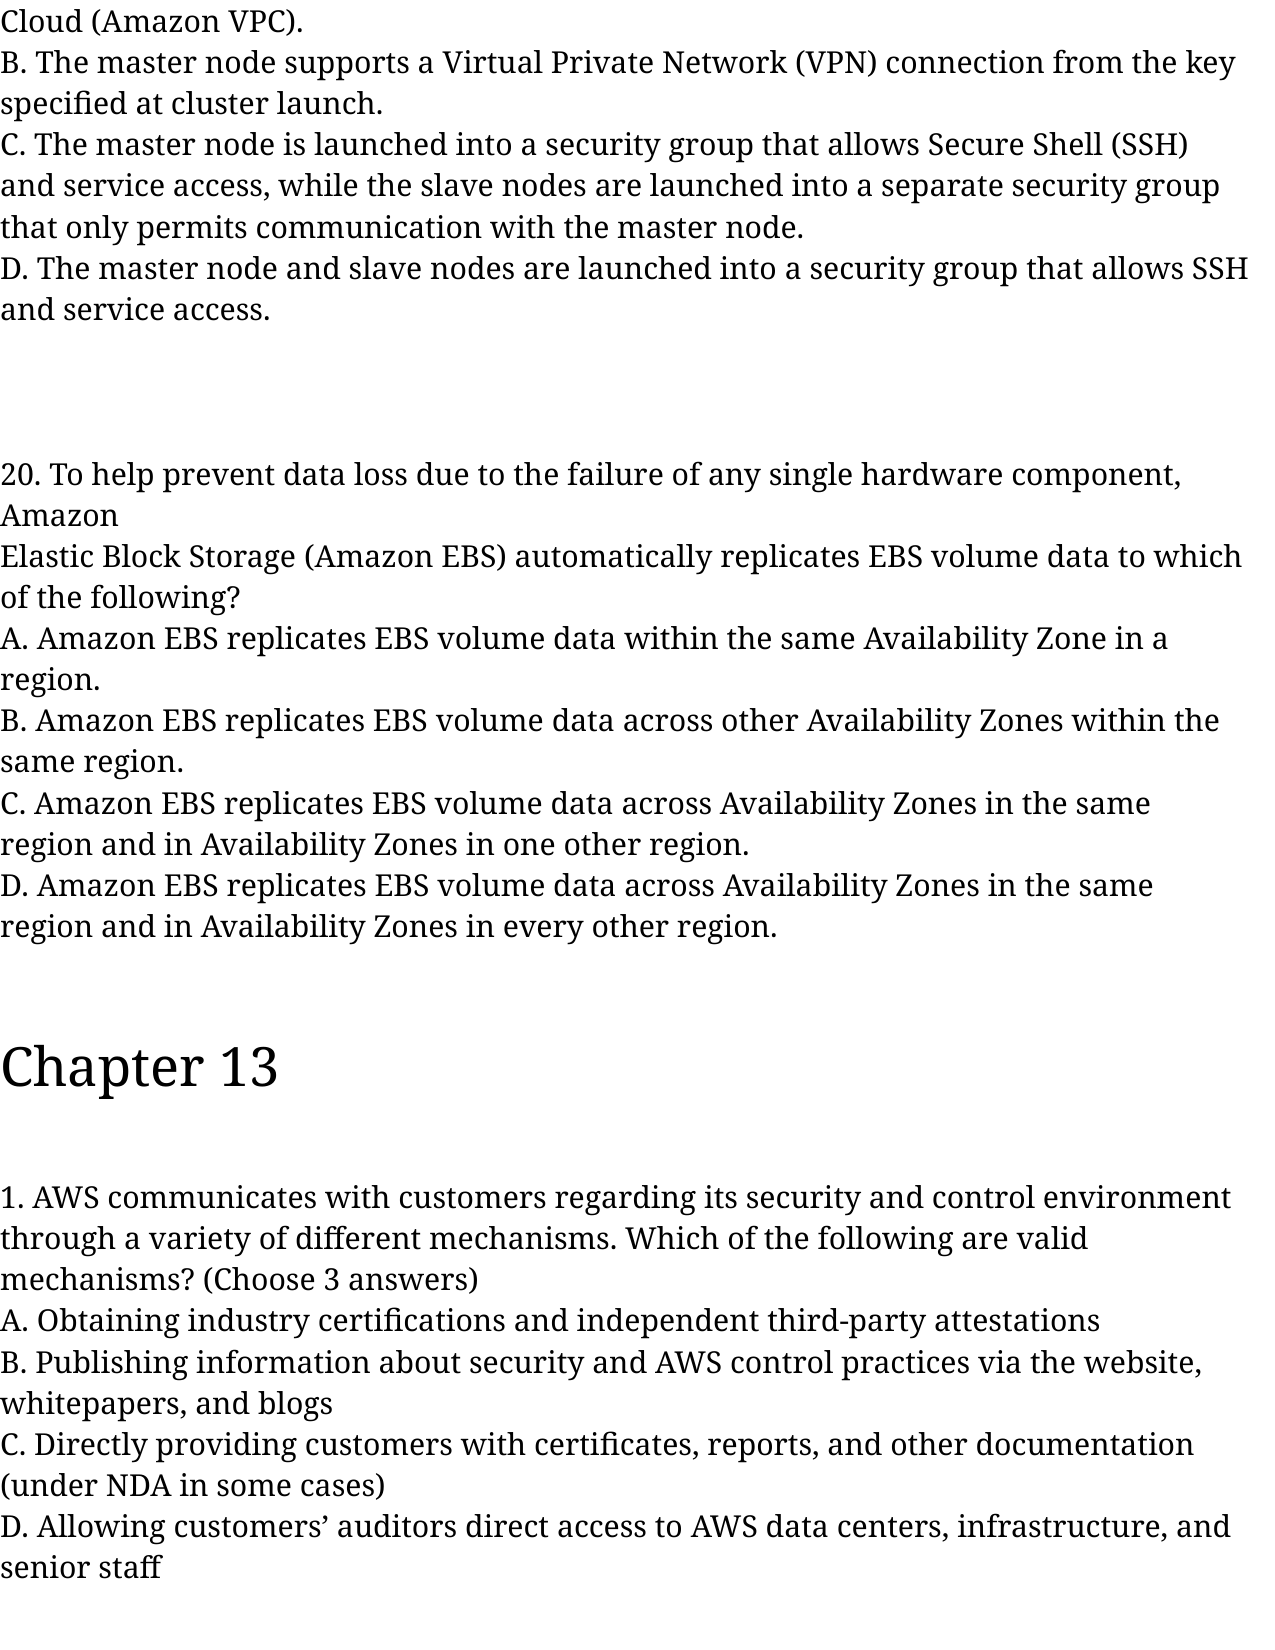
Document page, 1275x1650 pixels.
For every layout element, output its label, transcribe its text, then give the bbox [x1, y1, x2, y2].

text D. Amazon EBS replicates EBS volume data across Availability Zones in the same [0, 864, 1275, 905]
text region and in Availability Zones in every other region. [0, 905, 1275, 946]
text D. The master node and slave nodes are launched into a security group that allows SSH [0, 247, 1275, 288]
text and service access. [0, 288, 1275, 329]
text mechanisms? (Choose 3 answers) [0, 1258, 1275, 1299]
text 20. To help prevent data loss due to the failure of any single hardware component, Amazon [0, 453, 1275, 535]
text through a variety of different mechanisms. Which of the following are valid [0, 1217, 1275, 1258]
text specified at cluster launch. [0, 82, 1275, 123]
text D. Allowing customers’ auditors direct access to AWS data centers, infrastructure, and [0, 1505, 1275, 1546]
text Chapter 13 [0, 1029, 1275, 1102]
text A. Obtaining industry certifications and independent third-party attestations [0, 1299, 1275, 1341]
text C. Directly providing customers with certificates, reports, and other documentation [0, 1423, 1275, 1464]
text of the following? [0, 576, 1275, 617]
text and service access, while the slave nodes are launched into a separate security group [0, 164, 1275, 206]
text 1. AWS communicates with customers regarding its security and control environment [0, 1176, 1275, 1217]
text whitepapers, and blogs [0, 1382, 1275, 1423]
text (under NDA in some cases) [0, 1464, 1275, 1505]
text B. The master node supports a Virtual Private Network (VPN) connection from the key [0, 41, 1275, 82]
text C. Amazon EBS replicates EBS volume data across Availability Zones in the same [0, 782, 1275, 823]
text that only permits communication with the master node. [0, 206, 1275, 247]
text Cloud (Amazon VPC). [0, 0, 1275, 41]
text senior staff [0, 1546, 1275, 1588]
text A. Amazon EBS replicates EBS volume data within the same Availability Zone in a [0, 617, 1275, 658]
text B. Amazon EBS replicates EBS volume data across other Availability Zones within the [0, 699, 1275, 741]
text C. The master node is launched into a security group that allows Secure Shell (SSH) [0, 123, 1275, 164]
text region and in Availability Zones in one other region. [0, 823, 1275, 864]
text same region. [0, 741, 1275, 782]
text region. [0, 658, 1275, 699]
text B. Publishing information about security and AWS control practices via the website, [0, 1341, 1275, 1382]
text Elastic Block Storage (Amazon EBS) automatically replicates EBS volume data to which [0, 535, 1275, 576]
